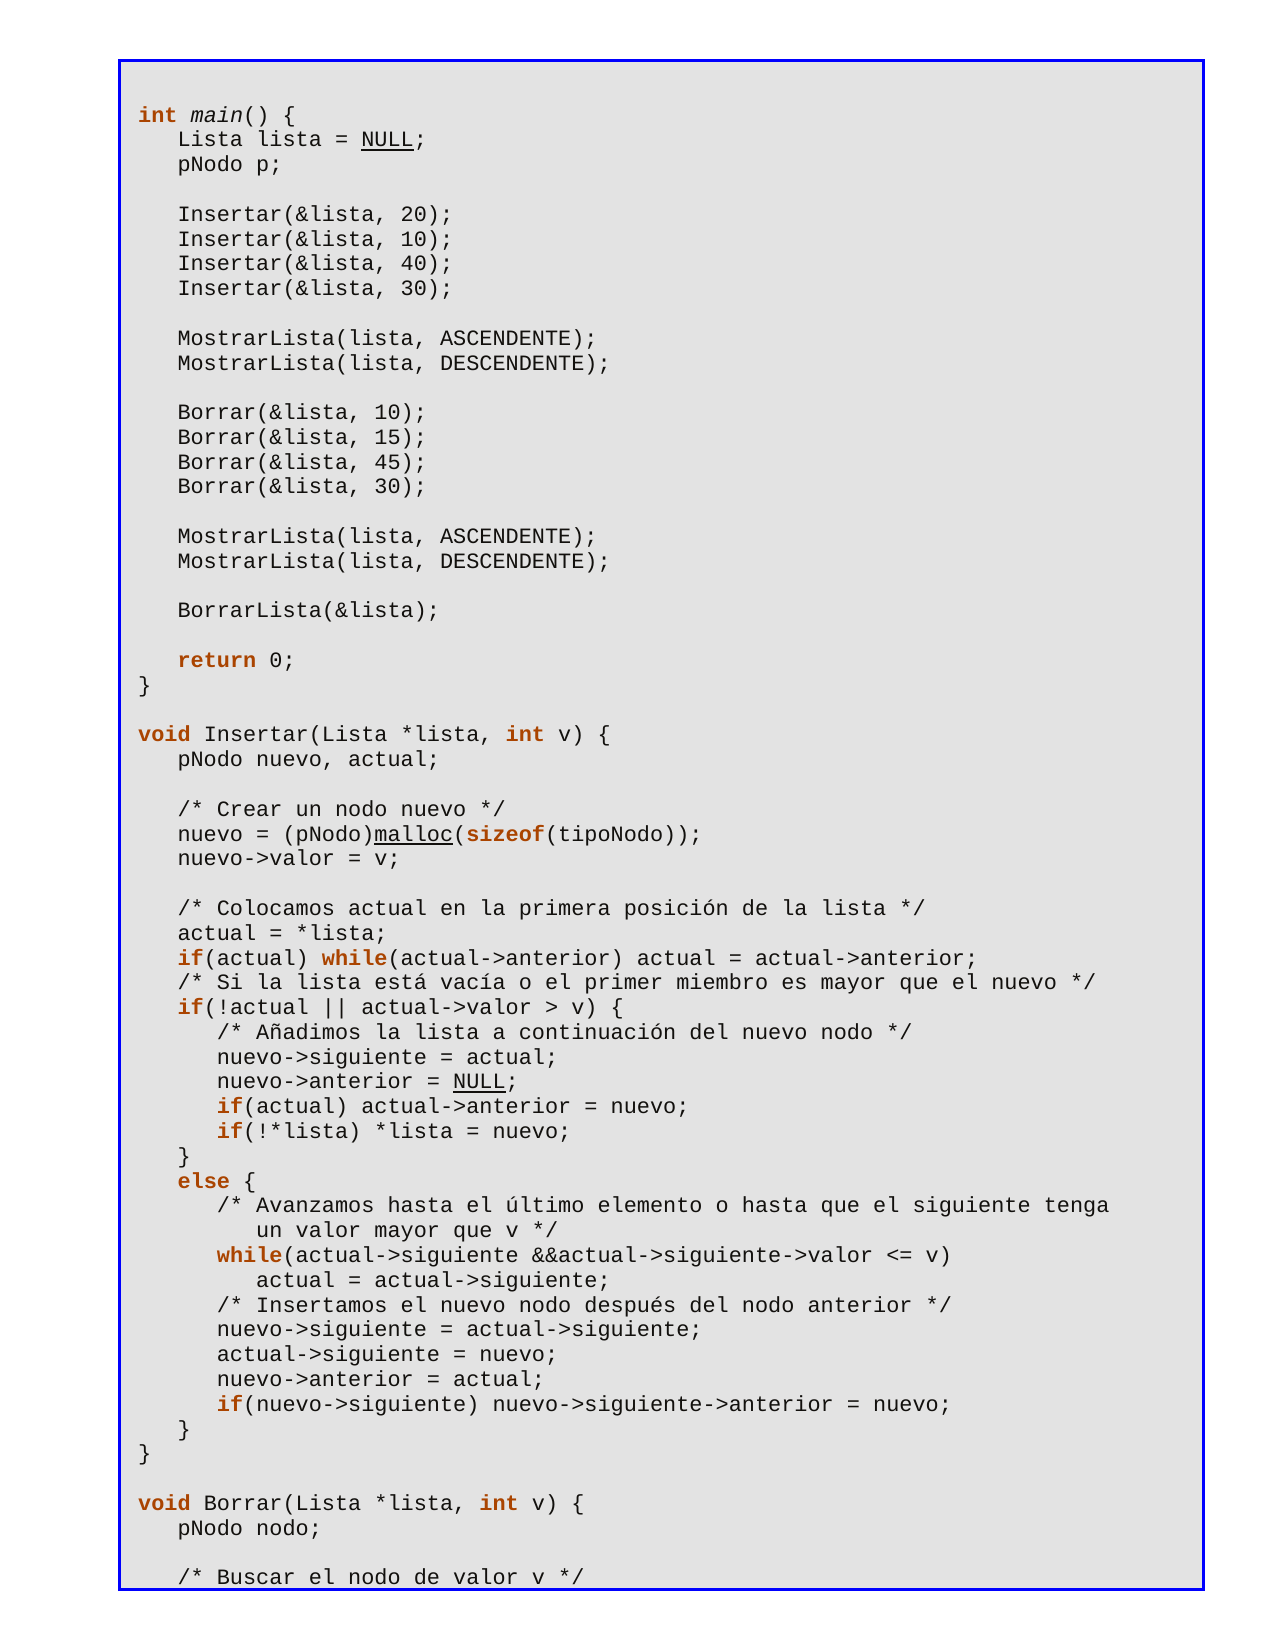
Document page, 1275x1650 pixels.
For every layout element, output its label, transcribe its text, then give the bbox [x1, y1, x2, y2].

text nuevo->anterior = actual; [121, 1348, 1202, 1373]
text actual->siguiente = nuevo; [121, 1323, 1202, 1348]
text un valor mayor que v */ [121, 1199, 1202, 1224]
text void Insertar(Lista *lista, int v) { [121, 704, 1202, 728]
text if(!actual || actual->valor > v) { [121, 976, 1202, 1001]
text } [121, 654, 1202, 679]
text Insertar(&lista, 40); [121, 233, 1202, 257]
text /* Si la lista está vacía o el primer miembro es mayor que el nuevo */ [121, 952, 1202, 976]
text } [121, 1423, 1202, 1447]
text /* Buscar el nodo de valor v */ [121, 1547, 1202, 1588]
text MostrarLista(lista, ASCENDENTE); [121, 505, 1202, 530]
text Borrar(&lista, 45); [121, 431, 1202, 456]
text while(actual->siguiente &&actual->siguiente->valor <= v) [121, 1224, 1202, 1249]
text if(actual) actual->anterior = nuevo; [121, 1076, 1202, 1100]
text MostrarLista(lista, ASCENDENTE); [121, 307, 1202, 332]
text Insertar(&lista, 20); [121, 183, 1202, 208]
text Borrar(&lista, 15); [121, 406, 1202, 431]
text nuevo->siguiente = actual; [121, 1026, 1202, 1051]
text actual = *lista; [121, 902, 1202, 927]
text } [121, 1398, 1202, 1423]
text /* Añadimos la lista a continuación del nuevo nodo */ [121, 1001, 1202, 1026]
text nuevo->valor = v; [121, 828, 1202, 852]
text BorrarLista(&lista); [121, 580, 1202, 604]
text Insertar(&lista, 10); [121, 208, 1202, 233]
text pNodo nodo; [121, 1497, 1202, 1522]
text pNodo nuevo, actual; [121, 728, 1202, 753]
text Lista lista = NULL; [121, 109, 1202, 133]
text Insertar(&lista, 30); [121, 257, 1202, 282]
text /* Crear un nodo nuevo */ [121, 778, 1202, 803]
text pNodo p; [121, 133, 1202, 158]
text actual = actual->siguiente; [121, 1249, 1202, 1274]
text /* Avanzamos hasta el último elemento o hasta que el siguiente tenga [121, 1175, 1202, 1199]
text if(actual) while(actual->anterior) actual = actual->anterior; [121, 927, 1202, 952]
text int main() { [121, 84, 1202, 109]
text Borrar(&lista, 30); [121, 456, 1202, 481]
text if(!*lista) *lista = nuevo; [121, 1100, 1202, 1125]
text Borrar(&lista, 10); [121, 381, 1202, 406]
text nuevo = (pNodo)malloc(sizeof(tipoNodo)); [121, 803, 1202, 828]
text return 0; [121, 629, 1202, 654]
text else { [121, 1150, 1202, 1175]
text void Borrar(Lista *lista, int v) { [121, 1472, 1202, 1497]
text nuevo->anterior = NULL; [121, 1051, 1202, 1076]
text } [272, 654, 279, 666]
text /* Insertamos el nuevo nodo después del nodo anterior */ [121, 1274, 1202, 1299]
text MostrarLista(lista, DESCENDENTE); [121, 530, 1202, 555]
text nuevo->siguiente = actual->siguiente; [121, 1299, 1202, 1323]
text MostrarLista(lista, DESCENDENTE); [121, 332, 1202, 357]
text } [121, 1125, 1202, 1150]
text /* Colocamos actual en la primera posición de la lista */ [121, 877, 1202, 902]
text if(nuevo->siguiente) nuevo->siguiente->anterior = nuevo; [121, 1373, 1202, 1398]
